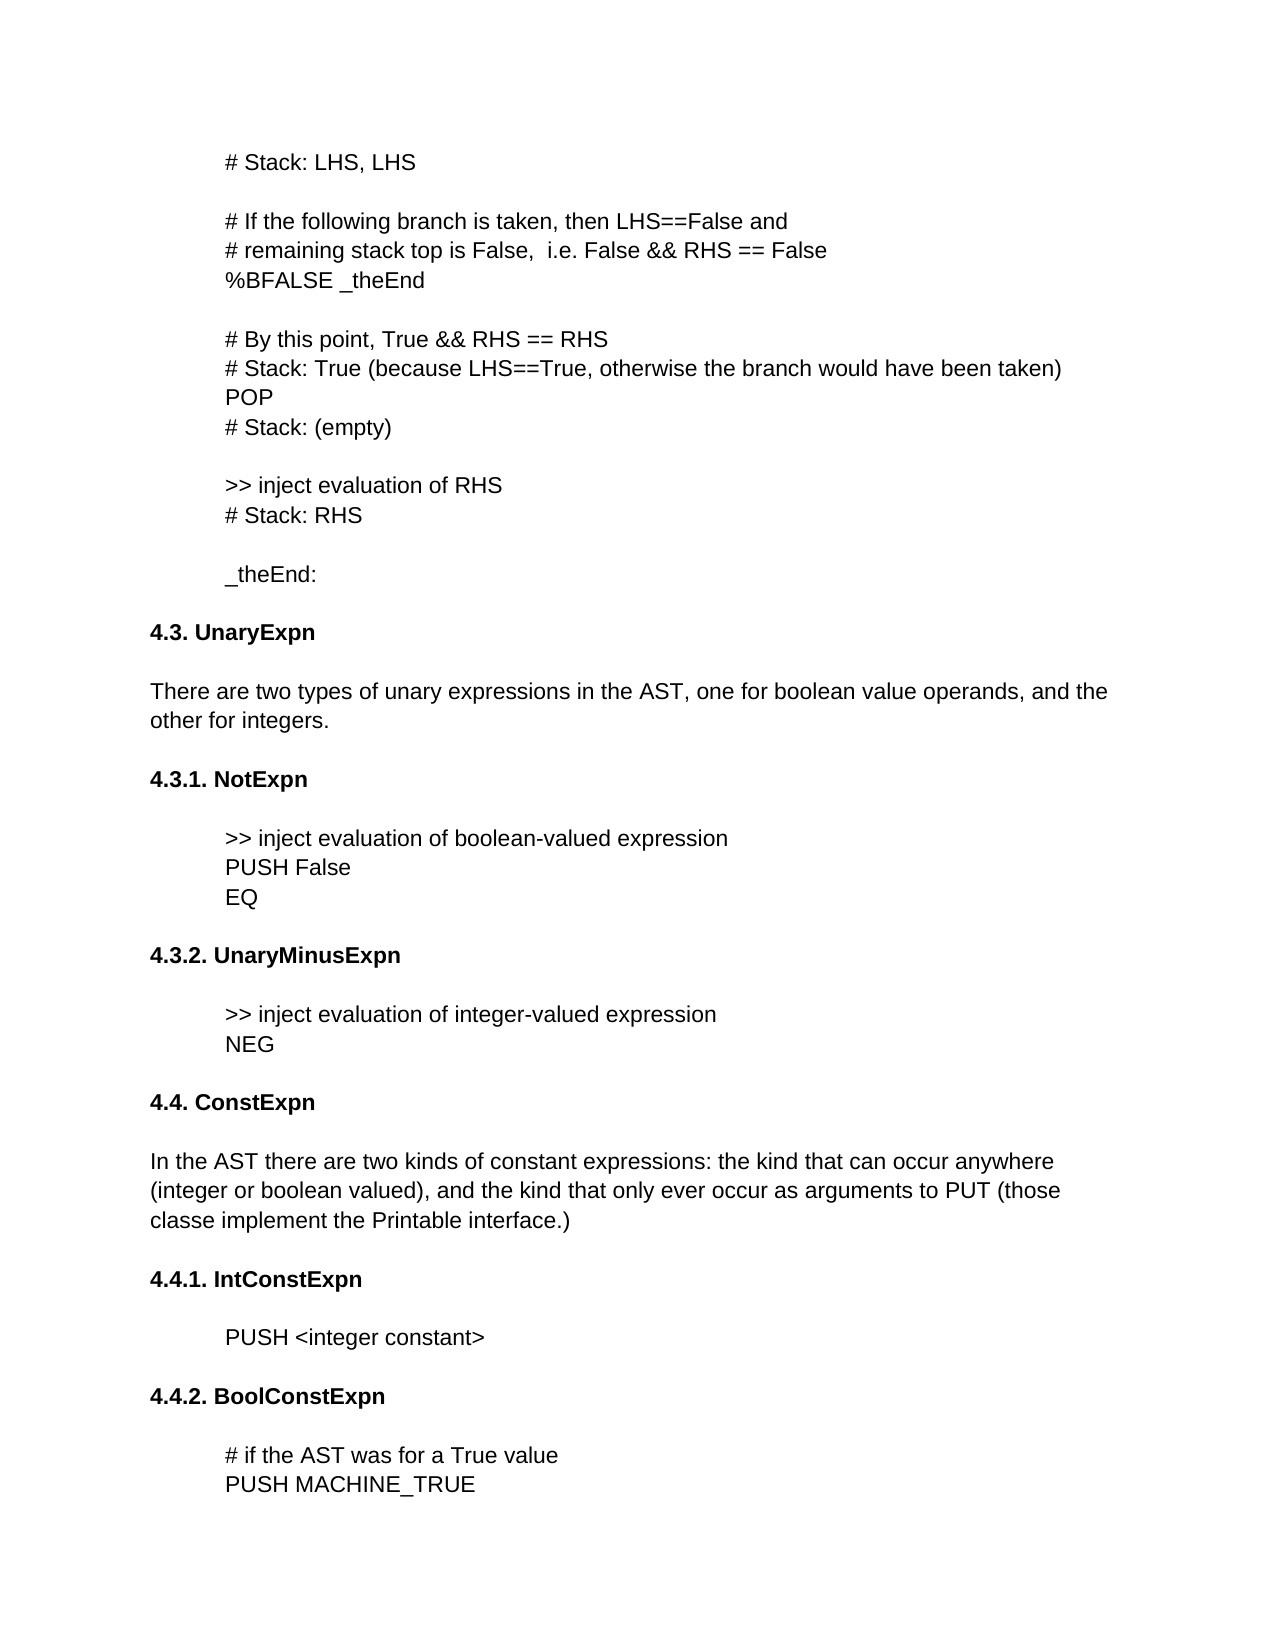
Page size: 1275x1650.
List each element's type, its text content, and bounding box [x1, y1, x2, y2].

text There are two types of unary expressions in the AST, one for boolean value operands, and the other for integers. [150, 679, 1125, 734]
text # Stack: RHS [150, 502, 1125, 528]
text PUSH <integer constant> [150, 1325, 1125, 1351]
text # Stack: True (because LHS==True, otherwise the branch would have been taken) [150, 356, 1125, 381]
text >> inject evaluation of integer-valued expression [150, 1002, 1125, 1027]
text 4.4.1. IntConstExpn [150, 1266, 1125, 1292]
text # remaining stack top is False, i.e. False && RHS == False [150, 238, 1125, 264]
text 4.4.2. BoolConstExpn [150, 1384, 1125, 1409]
text NEG [150, 1031, 1125, 1057]
text >> inject evaluation of RHS [150, 473, 1125, 499]
text _theEnd: [150, 561, 1125, 587]
text >> inject evaluation of boolean-valued expression [150, 826, 1125, 851]
text # Stack: LHS, LHS [150, 150, 1125, 176]
text # Stack: (empty) [150, 414, 1125, 440]
text In the AST there are two kinds of constant expressions: the kind that can occur anywhere (integer or boolean valued), and the kind that only ever occur as arguments to PUT (those classe implement the Printable interface.) [150, 1149, 1125, 1233]
text EQ [150, 884, 1125, 910]
text # If the following branch is taken, then LHS==False and [150, 209, 1125, 234]
text 4.3.2. UnaryMinusExpn [150, 943, 1125, 969]
text 4.3.1. NotExpn [150, 767, 1125, 792]
text 4.3. UnaryExpn [150, 620, 1125, 646]
text PUSH MACHINE_TRUE [150, 1472, 1125, 1497]
text # if the AST was for a True value [150, 1442, 1125, 1468]
text 4.4. ConstExpn [150, 1090, 1125, 1116]
text POP [150, 385, 1125, 411]
text %BFALSE _theEnd [150, 267, 1125, 293]
text PUSH False [150, 855, 1125, 881]
text # By this point, True && RHS == RHS [150, 326, 1125, 352]
